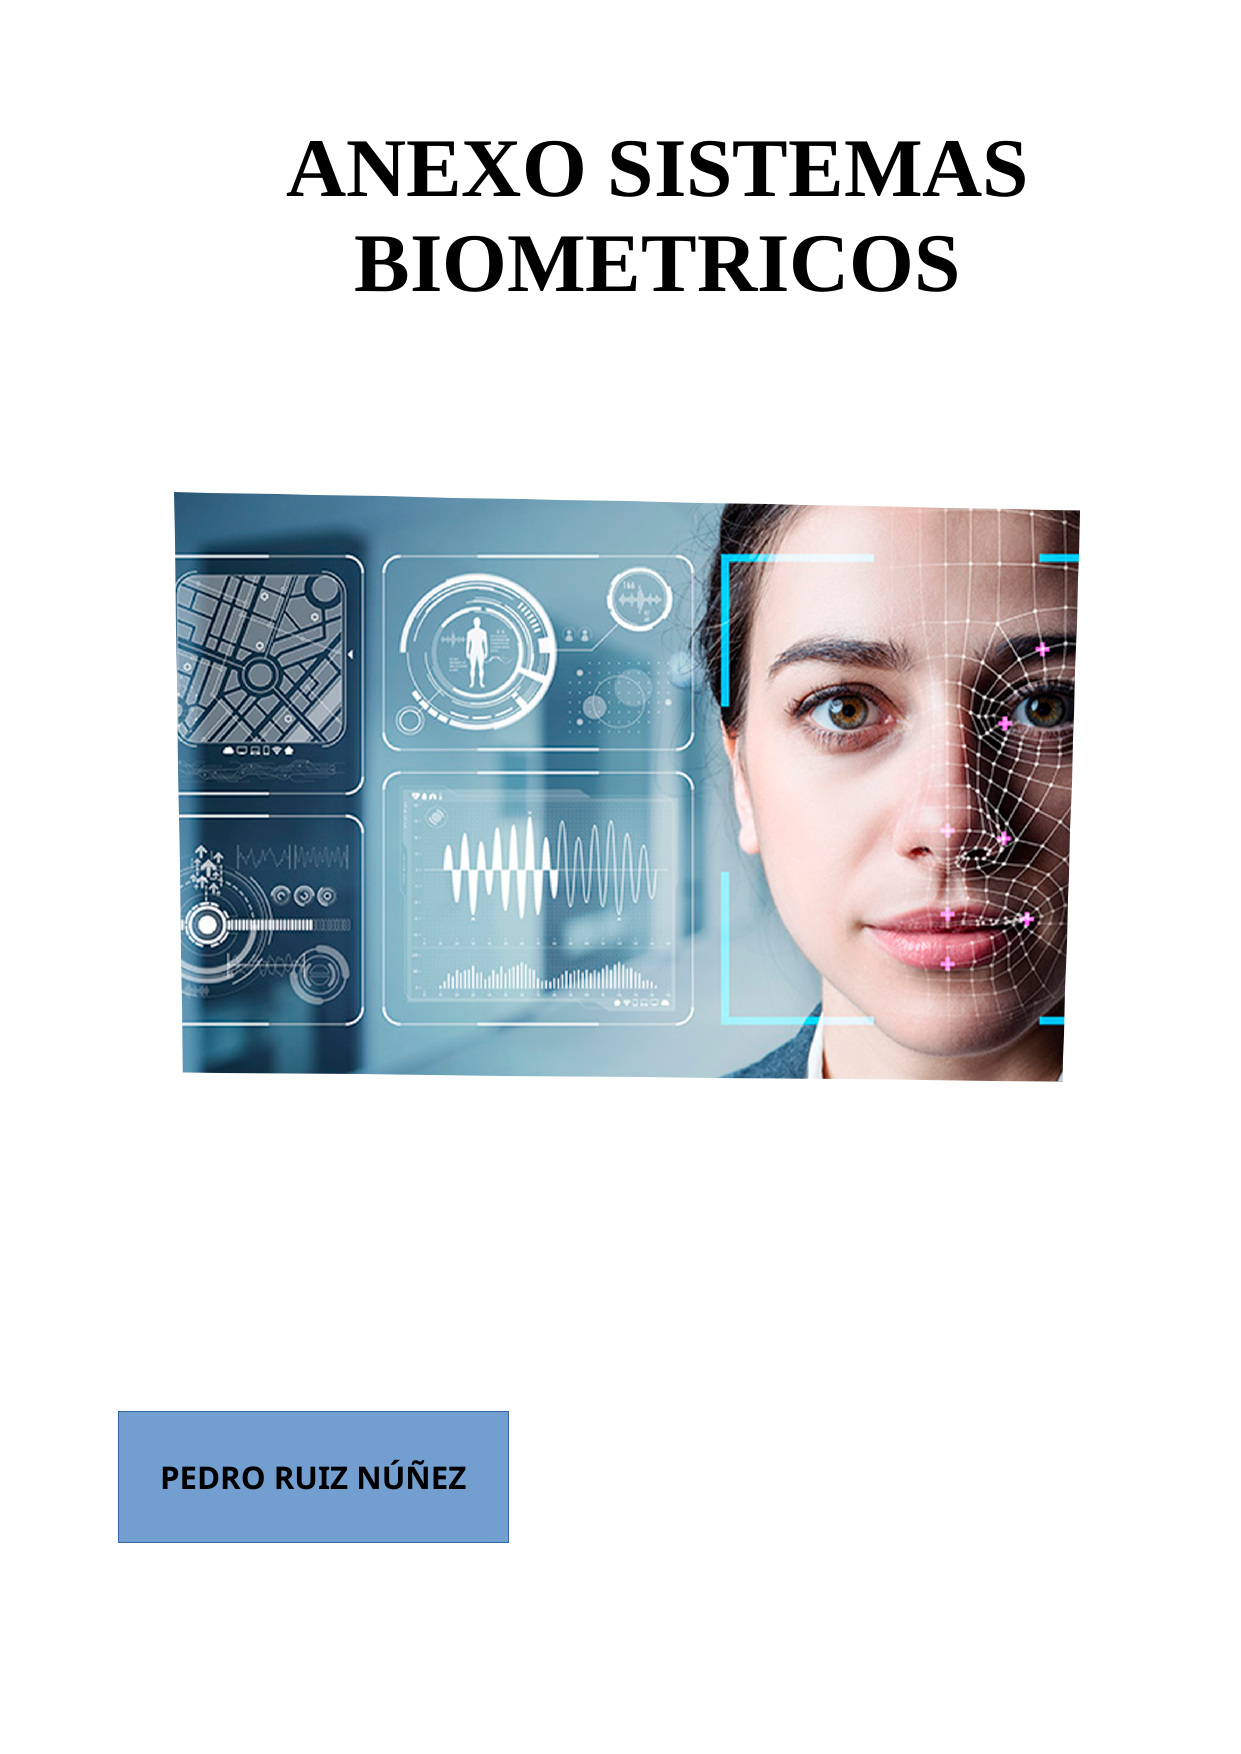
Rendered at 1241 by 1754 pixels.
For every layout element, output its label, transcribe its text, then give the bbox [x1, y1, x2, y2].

list ANEXO SISTEMAS BIOMETRICOS [193, 118, 1122, 310]
picture [165, 483, 1095, 1094]
